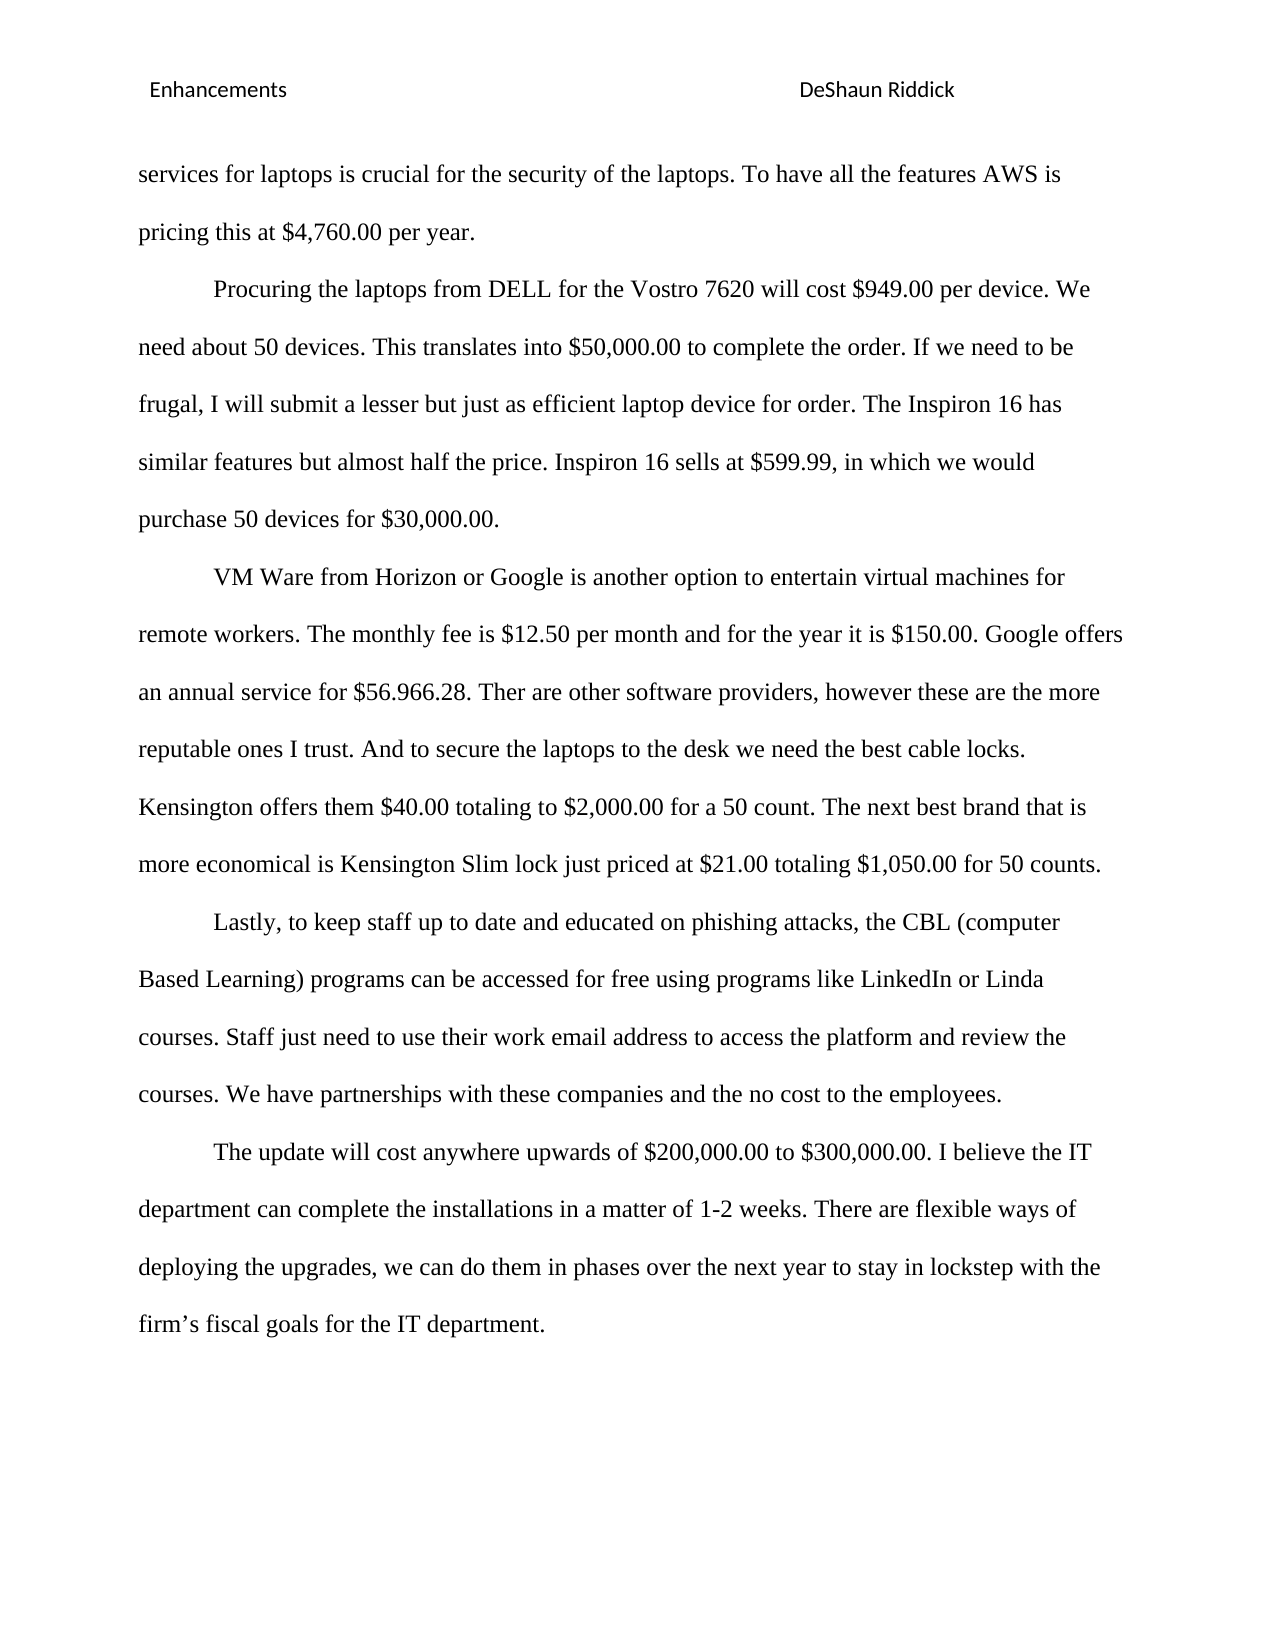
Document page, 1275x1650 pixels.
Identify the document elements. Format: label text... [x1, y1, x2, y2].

text Procuring the laptops from DELL for the Vostro 7620 will cost $949.00 per device. We need about 50 devices. This translates into $50,000.00 to complete the order. If we need to be frugal, I will submit a lesser but just as efficient laptop device for order. The Inspiron 16 has similar features but almost half the price. Inspiron 16 sells at $599.99, in which we would purchase 50 devices for $30,000.00. [138, 274, 1125, 533]
text The update will cost anywhere upwards of $200,000.00 to $300,000.00. I believe the IT department can complete the installations in a matter of 1-2 weeks. There are flexible ways of deploying the upgrades, we can do them in phases over the next year to stay in lockstep with the firm’s fiscal goals for the IT department. [138, 1137, 1125, 1338]
text services for laptops is crucial for the security of the laptops. To have all the features AWS is pricing this at $4,760.00 per year. [138, 159, 1125, 245]
text Lastly, to keep staff up to date and educated on phishing attacks, the CBL (computer Based Learning) programs can be accessed for free using programs like LinkedIn or Linda courses. Staff just need to use their work email address to access the platform and review the courses. We have partnerships with these companies and the no cost to the employees. [138, 907, 1125, 1108]
text VM Ware from Horizon or Google is another option to entertain virtual machines for remote workers. The monthly fee is $12.50 per month and for the year it is $150.00. Google offers an annual service for $56.966.28. Ther are other software providers, however these are the more reputable ones I trust. And to secure the laptops to the desk we need the best cable locks. Kensington offers them $40.00 totaling to $2,000.00 for a 50 count. The next best brand that is more economical is Kensington Slim lock just priced at $21.00 totaling $1,050.00 for 50 counts. [138, 562, 1125, 878]
